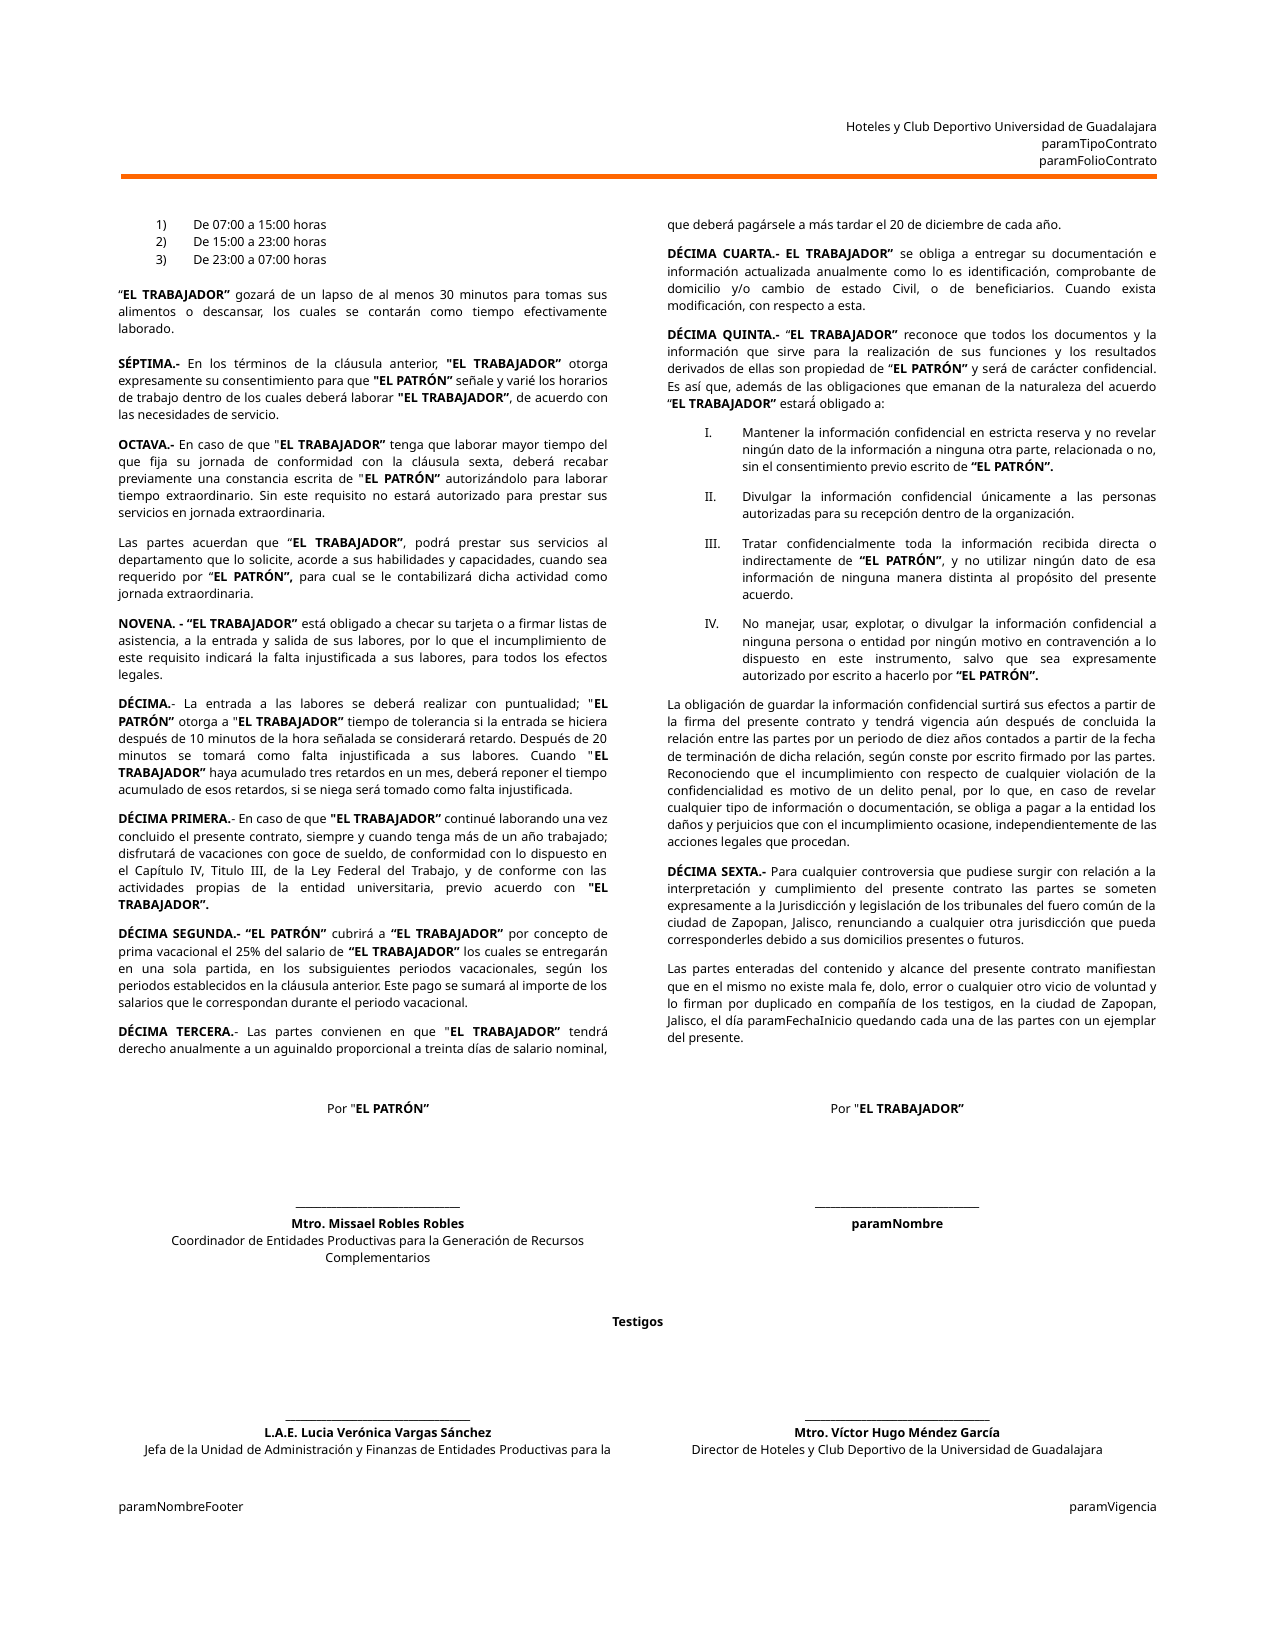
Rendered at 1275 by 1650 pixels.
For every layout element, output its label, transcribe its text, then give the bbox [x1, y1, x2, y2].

list De 15:00 a 23:00 horas [156, 233, 608, 251]
table_header Por "EL TRABAJADOR” ________________________________ paramNombre [638, 1100, 1157, 1266]
text DÉCIMA TERCERA.- Las partes convienen en que "EL TRABAJADOR” tendrá derecho anualmente a un aguinaldo proporcional a treinta días de salario nominal, [118, 1023, 608, 1058]
list No manejar, usar, explotar, o divulgar la información confidencial a ninguna persona o entidad por ningún motivo en contravención a lo dispuesto en este instrumento, salvo que sea expresamente autorizado por escrito a hacerlo por “EL PATRÓN”. [704, 616, 1157, 684]
list Mantener la información confidencial en estricta reserva y no revelar ningún dato de la información a ninguna otra parte, relacionada o no, sin el consentimiento previo escrito de “EL PATRÓN”. [704, 424, 1157, 476]
text DÉCIMA.- La entrada a las labores se deberá realizar con puntualidad; "EL PATRÓN” otorga a "EL TRABAJADOR” tiempo de tolerancia si la entrada se hiciera después de 10 minutos de la hora señalada se considerará retardo. Después de 20 minutos se tomará como falta injustificada a sus labores. Cuando "EL TRABAJADOR” haya acumulado tres retardos en un mes, deberá reponer el tiempo acumulado de esos retardos, si se niega será tomado como falta injustificada. [118, 696, 608, 798]
text La obligación de guardar la información confidencial surtirá sus efectos a partir de la firma del presente contrato y tendrá vigencia aún después de concluida la relación entre las partes por un periodo de diez años contados a partir de la fecha de terminación de dicha relación, según conste por escrito firmado por las partes. Reconociendo que el incumplimiento con respecto de cualquier violación de la confidencialidad es motivo de un delito penal, por lo que, en caso de revelar cualquier tipo de información o documentación, se obliga a pagar a la entidad los daños y perjuicios que con el incumplimiento ocasione, independientemente de las acciones legales que procedan. [667, 696, 1157, 850]
text DÉCIMA SEXTA.- Para cualquier controversia que pudiese surgir con relación a la interpretación y cumplimiento del presente contrato las partes se someten expresamente a la Jurisdicción y legislación de los tribunales del fuero común de la ciudad de Zapopan, Jalisco, renunciando a cualquier otra jurisdicción que pueda corresponderles debido a sus domicilios presentes o futuros. [667, 863, 1157, 948]
list Divulgar la información confidencial únicamente a las personas autorizadas para su recepción dentro de la organización. [704, 488, 1157, 522]
text Las partes enteradas del contenido y alcance del presente contrato manifiestan que en el mismo no existe mala fe, dolo, error o cualquier otro vicio de voluntad y lo firman por duplicado en compañía de los testigos, en la ciudad de Zapopan, Jalisco, el día paramFechaInicio quedando cada una de las partes con un ejemplar del presente. [667, 961, 1157, 1046]
list Tratar confidencialmente toda la información recibida directa o indirectamente de “EL PATRÓN”, y no utilizar ningún dato de esa información de ninguna manera distinta al propósito del presente acuerdo. [704, 535, 1157, 603]
list De 23:00 a 07:00 horas [156, 251, 608, 268]
text DÉCIMA SEGUNDA.- “EL PATRÓN” cubrirá a “EL TRABAJADOR” por concepto de prima vacacional el 25% del salario de “EL TRABAJADOR” los cuales se entregarán en una sola partida, en los subsiguientes periodos vacacionales, según los periodos establecidos en la cláusula anterior. Este pago se sumará al importe de los salarios que le correspondan durante el periodo vacacional. [118, 926, 608, 1011]
list De 07:00 a 15:00 horas [156, 216, 608, 233]
text SÉPTIMA.- En los términos de la cláusula anterior, "EL TRABAJADOR” otorga expresamente su consentimiento para que "EL PATRÓN” señale y varié los horarios de trabajo dentro de los cuales deberá laborar "EL TRABAJADOR”, de acuerdo con las necesidades de servicio. [118, 355, 608, 423]
text NOVENA. - “EL TRABAJADOR” está obligado a checar su tarjeta o a firmar listas de asistencia, a la entrada y salida de sus labores, por lo que el incumplimiento de este requisito indicará la falta injustificada a sus labores, para todos los efectos legales. [118, 615, 608, 683]
text “EL TRABAJADOR” gozará de un lapso de al menos 30 minutos para tomas sus alimentos o descansar, los cuales se contarán como tiempo efectivamente laborado. [118, 286, 608, 337]
text DÉCIMA QUINTA.- “EL TRABAJADOR” reconoce que todos los documentos y la información que sirve para la realización de sus funciones y los resultados derivados de ellas son propiedad de “EL PATRÓN” y será de carácter confidencial. Es así que, además de las obligaciones que emanan de la naturaleza del acuerdo “EL TRABAJADOR” estará́ obligado a: [667, 326, 1157, 412]
text DÉCIMA PRIMERA.- En caso de que "EL TRABAJADOR” continué laborando una vez concluido el presente contrato, siempre y cuando tenga más de un año trabajado; disfrutará de vacaciones con goce de sueldo, de conformidad con lo dispuesto en el Capítulo IV, Titulo III, de la Ley Federal del Trabajo, y de conforme con las actividades propias de la entidad universitaria, previo acuerdo con "EL TRABAJADOR”. [118, 811, 608, 913]
table_cell ____________________________________ Mtro. Víctor Hugo Méndez García Director de Hoteles y Club Deportivo de la Universidad de Guadalajara [638, 1406, 1157, 1458]
text Las partes acuerdan que “EL TRABAJADOR”, podrá prestar sus servicios al departamento que lo solicite, acorde a sus habilidades y capacidades, cuando sea requerido por “EL PATRÓN”, para cual se le contabilizará dicha actividad como jornada extraordinaria. [118, 534, 608, 602]
text que deberá pagársele a más tardar el 20 de diciembre de cada año. [667, 216, 1157, 233]
text DÉCIMA CUARTA.- EL TRABAJADOR” se obliga a entregar su documentación e información actualizada anualmente como lo es identificación, comprobante de domicilio y/o cambio de estado Civil, o de beneficiarios. Cuando exista modificación, con respecto a esta. [667, 246, 1157, 314]
table_cell ____________________________________ L.A.E. Lucia Verónica Vargas Sánchez Jefa de la Unidad de Administración y Finanzas de Entidades Productivas para la [118, 1406, 637, 1458]
table_cell Testigos [118, 1266, 1157, 1406]
table_header Por "EL PATRÓN” ________________________________ Mtro. Missael Robles Robles Coordinador de Entidades Productivas para la Generación de Recursos Complementarios [118, 1100, 637, 1266]
text OCTAVA.- En caso de que "EL TRABAJADOR” tenga que laborar mayor tiempo del que fija su jornada de conformidad con la cláusula sexta, deberá recabar previamente una constancia escrita de "EL PATRÓN” autorizándolo para laborar tiempo extraordinario. Sin este requisito no estará autorizado para prestar sus servicios en jornada extraordinaria. [118, 436, 608, 521]
